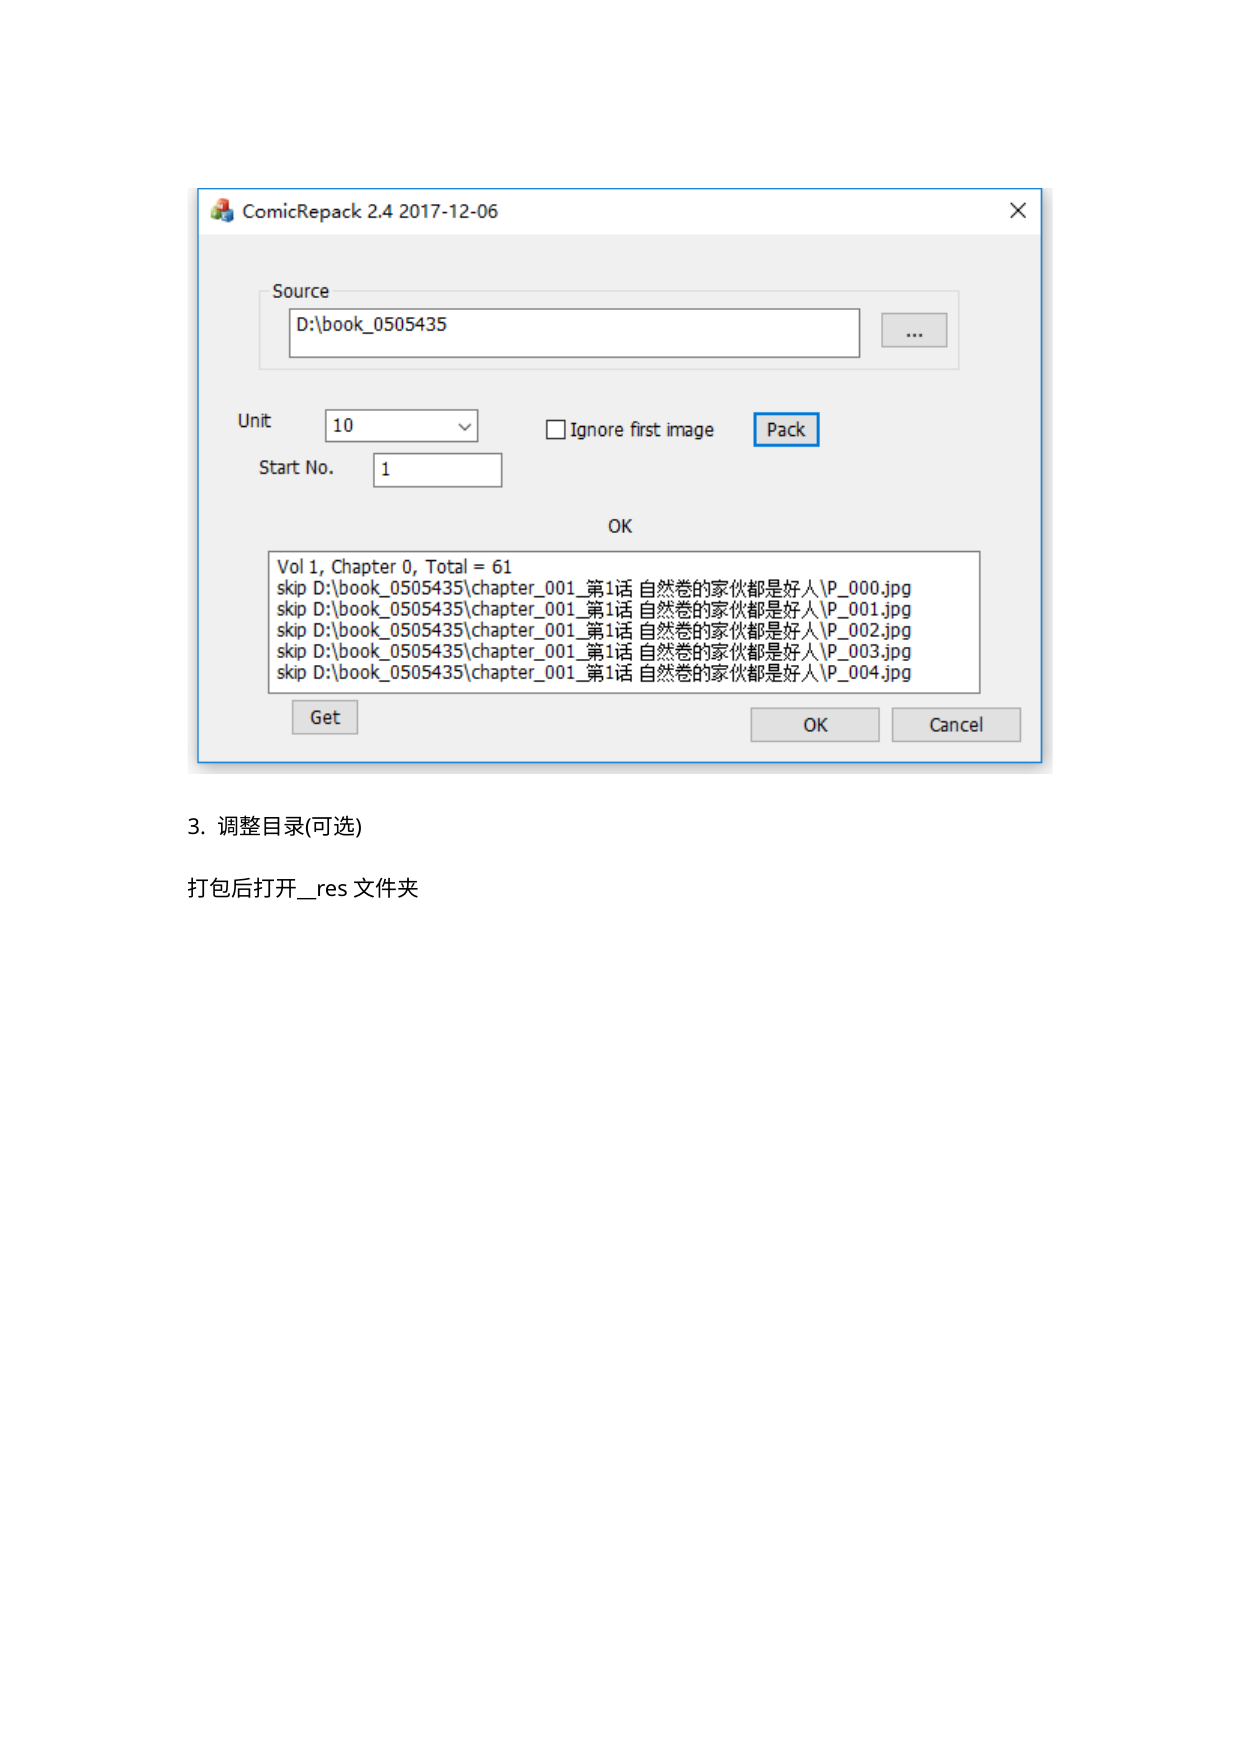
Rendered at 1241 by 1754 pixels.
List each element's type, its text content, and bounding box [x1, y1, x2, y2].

text 打包后打开__res 文件夹 [187, 846, 1053, 908]
text 3. 调整目录(可选) [187, 783, 1053, 846]
